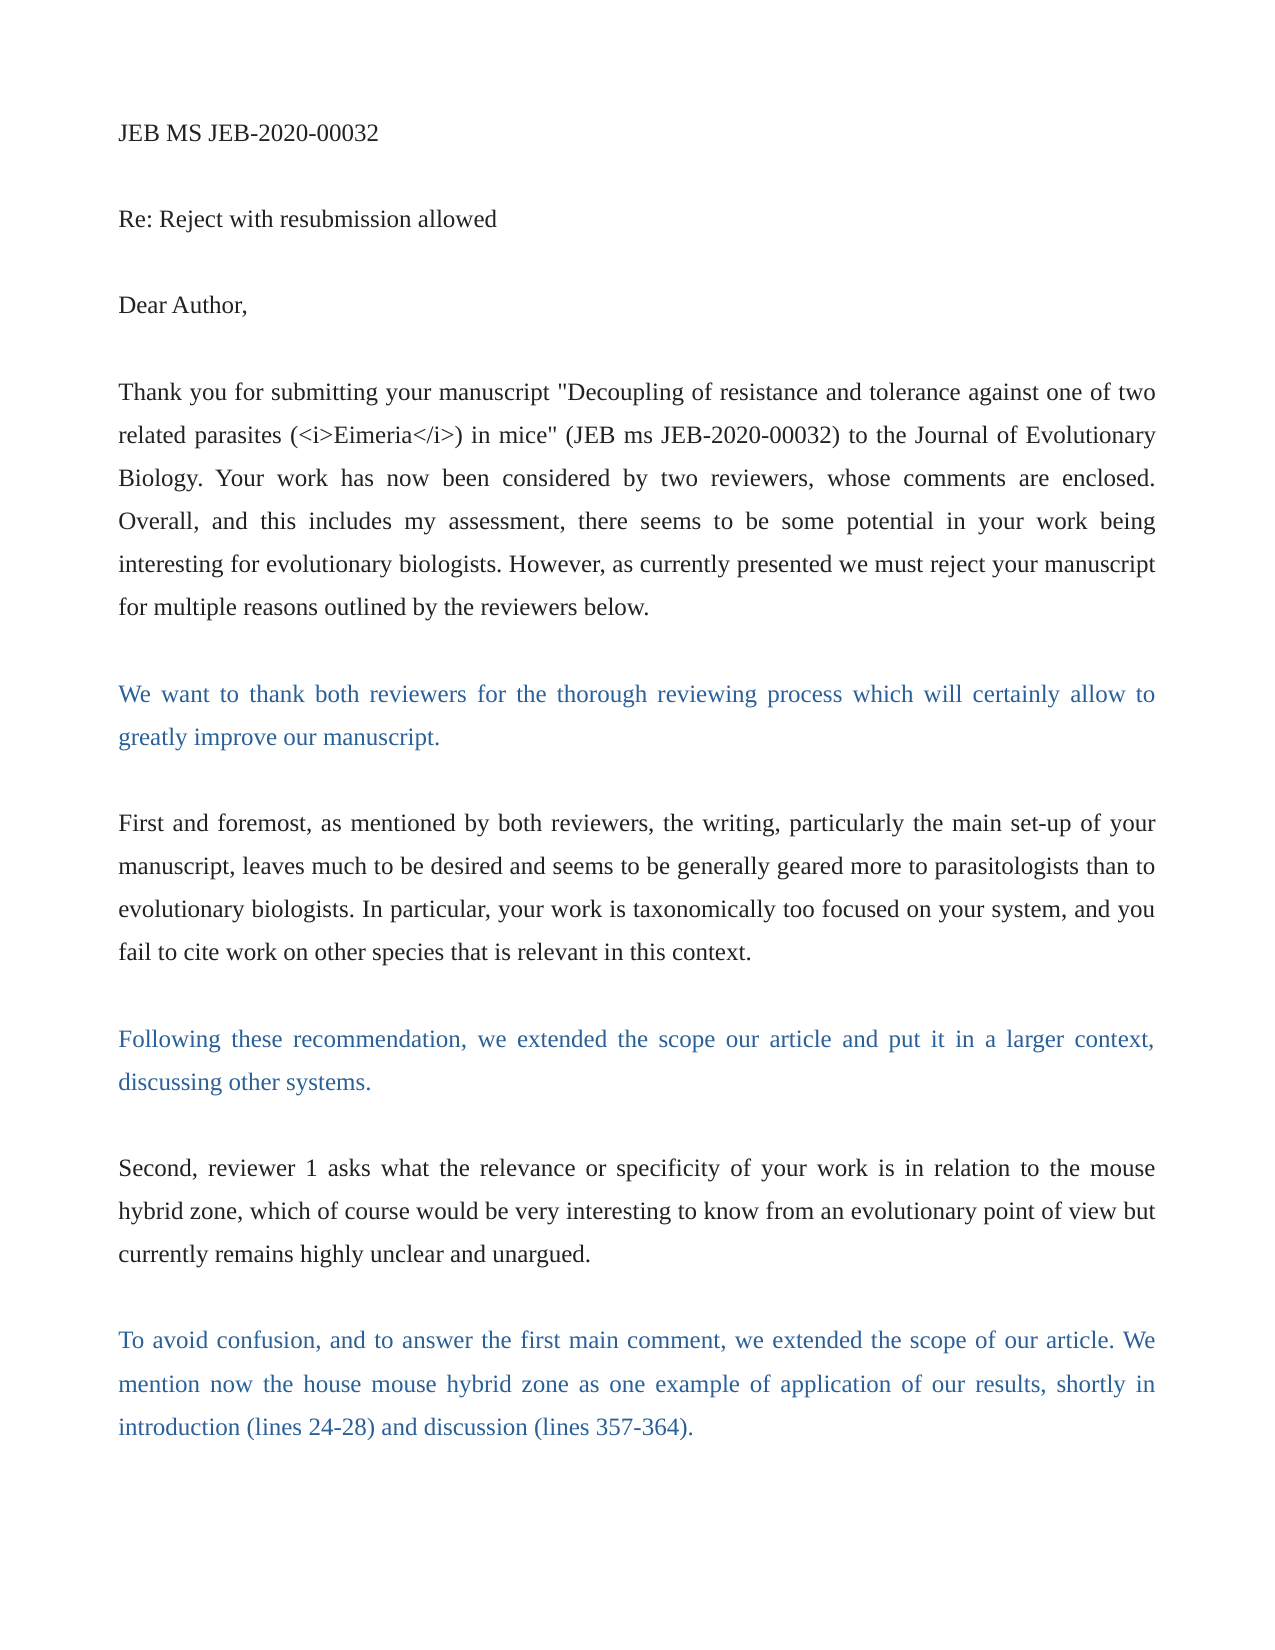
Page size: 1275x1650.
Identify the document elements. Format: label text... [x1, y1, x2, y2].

text JEB MS JEB-2020-00032 Re: Reject with resubmission allowed Dear Author, Thank you for submitting your manuscript "Decoupling of resistance and tolerance against one of two related parasites (<i>Eimeria</i>) in mice" (JEB ms JEB-2020-00032) to the Journal of Evolutionary Biology. Your work has now been considered by two reviewers, whose comments are enclosed. Overall, and this includes my assessment, there seems to be some potential in your work being interesting for evolutionary biologists. However, as currently presented we must reject your manuscript for multiple reasons outlined by the reviewers below. [118, 118, 1157, 621]
text Following these recommendation, we extended the scope our article and put it in a larger context, discussing other systems. [118, 1024, 1157, 1096]
text We want to thank both reviewers for the thorough reviewing process which will certainly allow to greatly improve our manuscript. First and foremost, as mentioned by both reviewers, the writing, particularly the main set-up of your manuscript, leaves much to be desired and seems to be generally geared more to parasitologists than to evolutionary biologists. In particular, your work is taxonomically too focused on your system, and you fail to cite work on other species that is relevant in this context. [118, 679, 1157, 966]
text To avoid confusion, and to answer the first main comment, we extended the scope of our article. We mention now the house mouse hybrid zone as one example of application of our results, shortly in introduction (lines 24-28) and discussion (lines 357-364). [118, 1326, 1157, 1441]
text Second, reviewer 1 asks what the relevance or specificity of your work is in relation to the mouse hybrid zone, which of course would be very interesting to know from an evolutionary point of view but currently remains highly unclear and unargued. [118, 1110, 1157, 1268]
